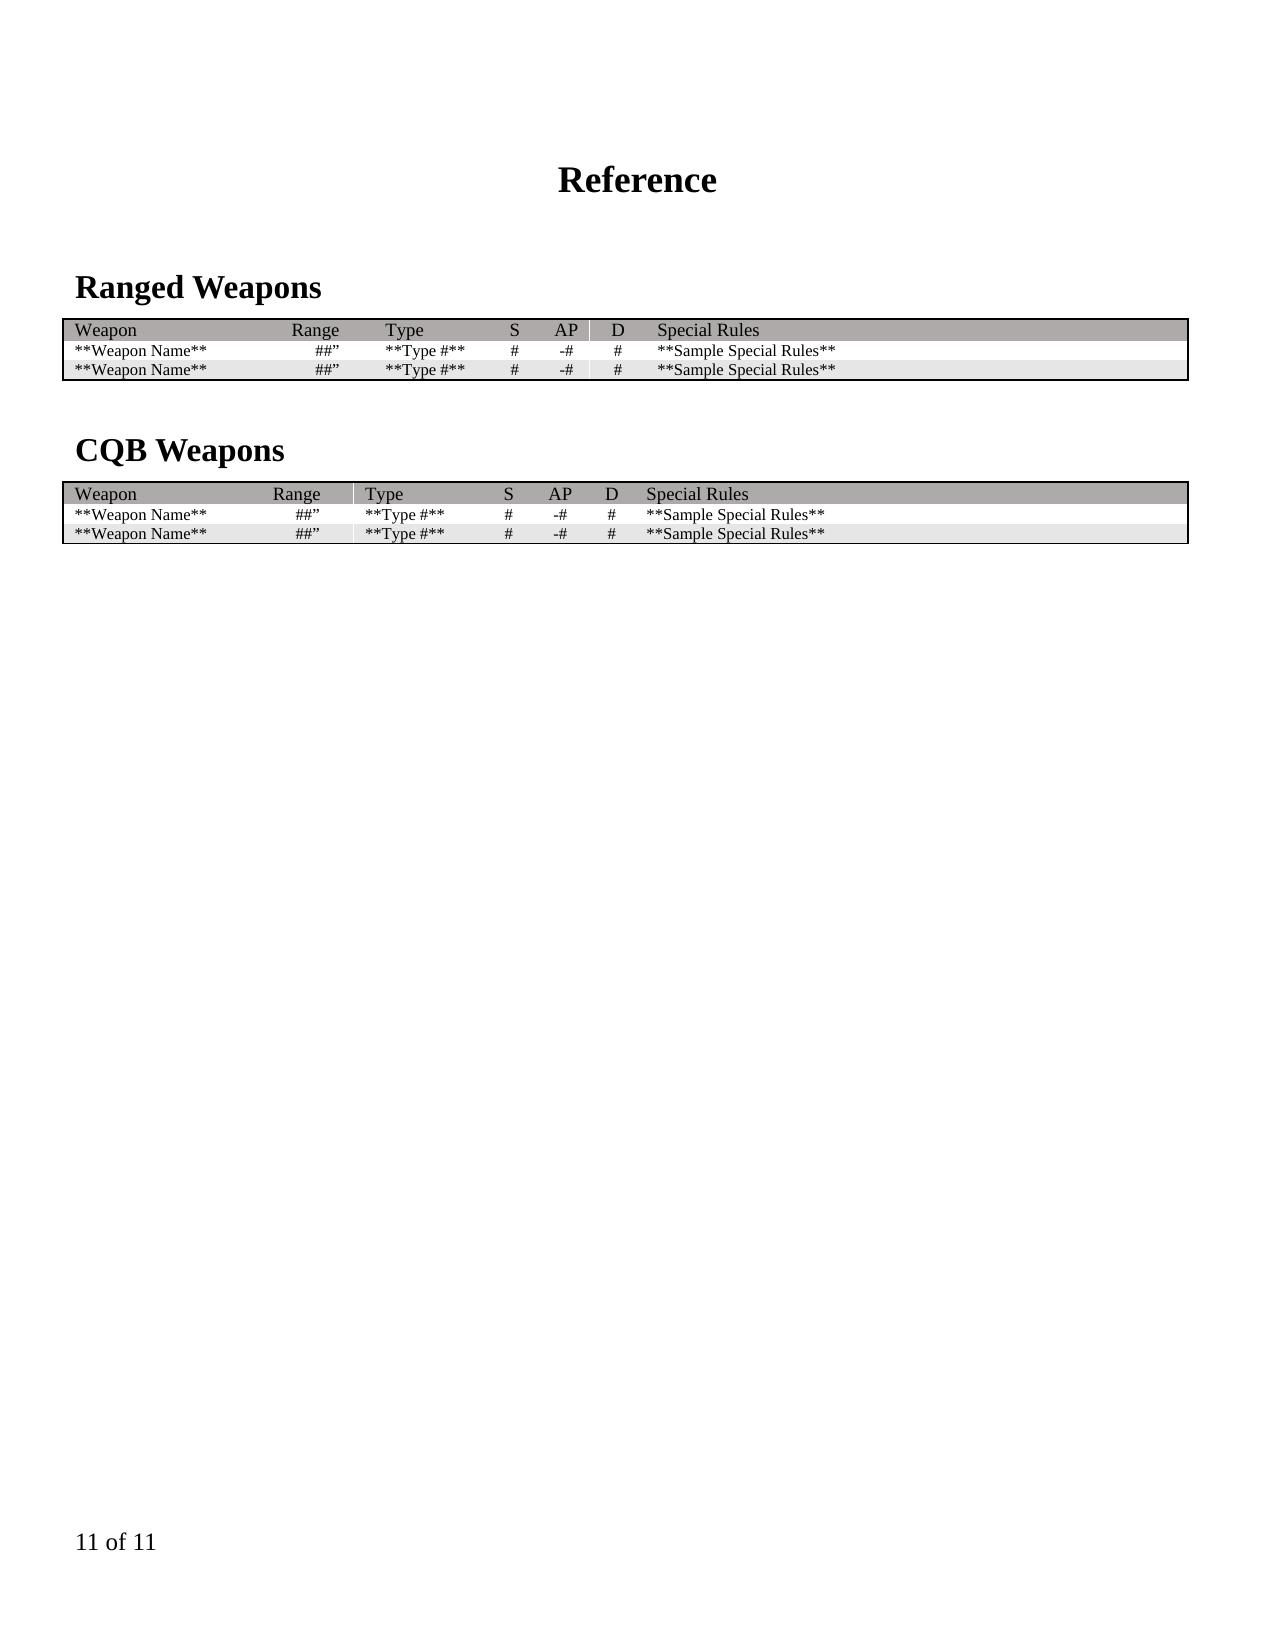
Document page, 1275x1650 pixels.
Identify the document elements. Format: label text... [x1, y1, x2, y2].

table_cell ##” [280, 341, 374, 360]
table_header Special Rules [635, 483, 1187, 504]
subtitle Reference [75, 157, 1200, 201]
table_cell # [588, 504, 635, 523]
table_cell **Weapon Name** [64, 341, 280, 360]
table_cell **Sample Special Rules** [646, 341, 1187, 360]
table_cell # [590, 341, 646, 360]
table_cell -# [532, 524, 588, 543]
table_header Range [280, 320, 374, 341]
table_cell **Sample Special Rules** [635, 504, 1187, 523]
table_header Type [354, 483, 485, 504]
table_header Weapon [64, 320, 280, 341]
table_header Range [261, 483, 353, 504]
table_cell ##” [280, 360, 374, 379]
table_cell **Weapon Name** [64, 504, 261, 523]
table_header AP [532, 483, 588, 504]
table_cell **Sample Special Rules** [646, 360, 1187, 379]
table_cell **Type #** [374, 360, 486, 379]
table_cell **Type #** [354, 504, 485, 523]
table_header S [486, 320, 543, 341]
table_cell -# [543, 360, 589, 379]
table_cell **Weapon Name** [64, 360, 280, 379]
table_cell **Type #** [354, 524, 485, 543]
table_cell ##” [261, 504, 353, 523]
table_header Special Rules [646, 320, 1187, 341]
table_header Type [374, 320, 486, 341]
table_cell # [588, 524, 635, 543]
table_cell # [486, 341, 543, 360]
table_cell # [485, 524, 532, 543]
table_header S [485, 483, 532, 504]
table_cell -# [543, 341, 589, 360]
table_cell ##” [261, 524, 353, 543]
table_header D [590, 320, 646, 341]
table_header D [588, 483, 635, 504]
table_cell **Weapon Name** [64, 524, 261, 543]
table_cell -# [532, 504, 588, 523]
table_cell # [486, 360, 543, 379]
table_cell # [590, 360, 646, 379]
table_header AP [543, 320, 589, 341]
table_cell # [485, 504, 532, 523]
subtitle CQB Weapons [75, 430, 1200, 469]
table_cell **Type #** [374, 341, 486, 360]
subtitle Ranged Weapons [75, 267, 1200, 305]
table_header Weapon [64, 483, 261, 504]
table_cell **Sample Special Rules** [635, 524, 1187, 543]
